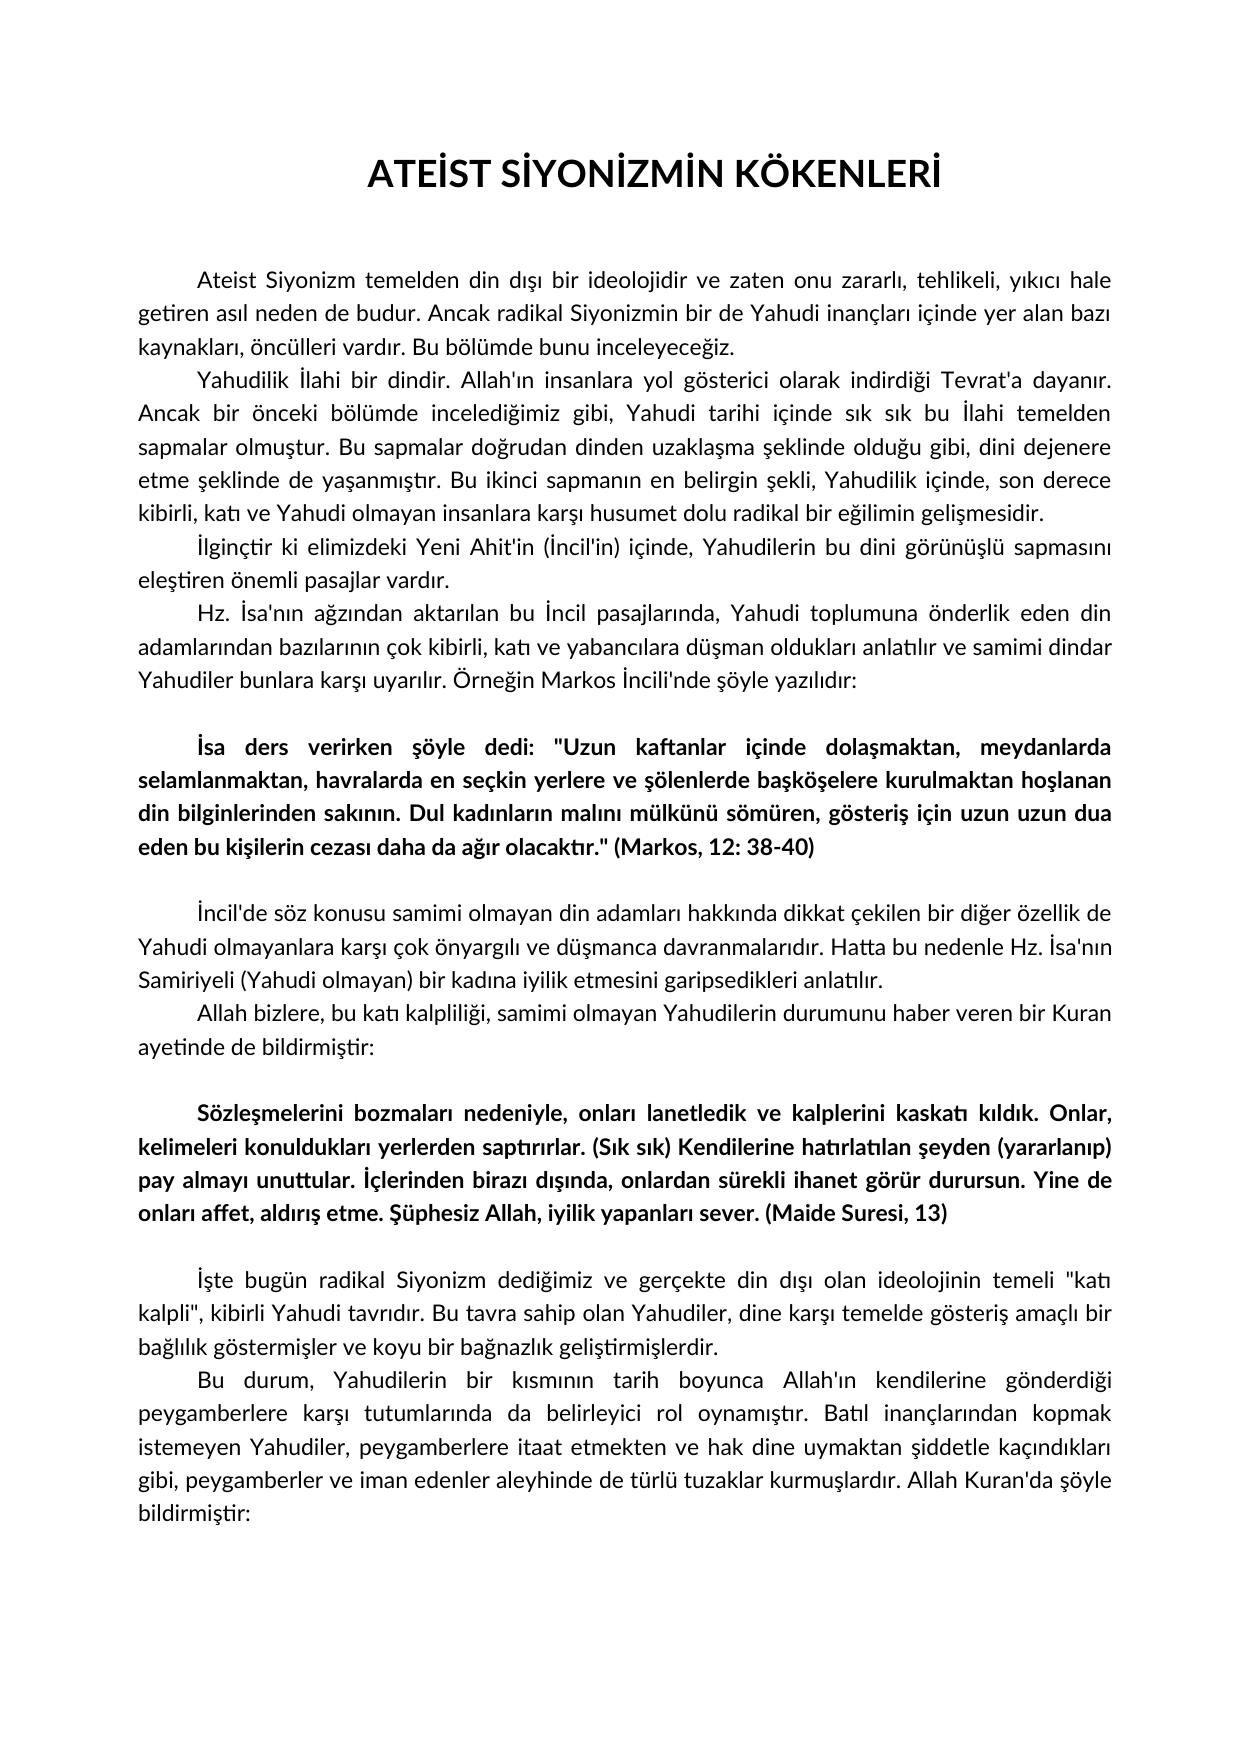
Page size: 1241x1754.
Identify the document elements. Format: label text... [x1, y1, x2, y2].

text İlginçtir ki elimizdeki Yeni Ahit'in (İncil'in) içinde, Yahudilerin bu dini görünüşlü sapmasını eleştiren önemli pasajlar vardır. [138, 528, 1113, 595]
text Bu durum, Yahudilerin bir kısmının tarih boyunca Allah'ın kendilerine gönderdiği peygamberlere karşı tutumlarında da belirleyici rol oynamıştır. Batıl inançlarından kopmak istemeyen Yahudiler, peygamberlere itaat etmekten ve hak dine uymaktan şiddetle kaçındıkları gibi, peygamberler ve iman edenler aleyhinde de türlü tuzaklar kurmuşlardır. Allah Kuran'da şöyle bildirmiştir: [138, 1362, 1113, 1528]
text Hz. İsa'nın ağzından aktarılan bu İncil pasajlarında, Yahudi toplumuna önderlik eden din adamlarından bazılarının çok kibirli, katı ve yabancılara düşman oldukları anlatılır ve samimi dindar Yahudiler bunlara karşı uyarılır. Örneğin Markos İncili'nde şöyle yazılıdır: [138, 595, 1113, 695]
text İncil'de söz konusu samimi olmayan din adamları hakkında dikkat çekilen bir diğer özellik de Yahudi olmayanlara karşı çok önyargılı ve düşmanca davranmalarıdır. Hatta bu nedenle Hz. İsa'nın Samiriyeli (Yahudi olmayan) bir kadına iyilik etmesini garipsedikleri anlatılır. [138, 895, 1113, 995]
text Ateist Siyonizm temelden din dışı bir ideolojidir ve zaten onu zararlı, tehlikeli, yıkıcı hale getiren asıl neden de budur. Ancak radikal Siyonizmin bir de Yahudi inançları içinde yer alan bazı kaynakları, öncülleri vardır. Bu bölümde bunu inceleyeceğiz. [138, 262, 1113, 362]
text ATEİST SİYONİZMİN KÖKENLERİ [138, 150, 1113, 195]
text Allah bizlere, bu katı kalpliliği, samimi olmayan Yahudilerin durumunu haber veren bir Kuran ayetinde de bildirmiştir: [138, 995, 1113, 1062]
text İşte bugün radikal Siyonizm dediğimiz ve gerçekte din dışı olan ideolojinin temeli "katı kalpli", kibirli Yahudi tavrıdır. Bu tavra sahip olan Yahudiler, dine karşı temelde gösteriş amaçlı bir bağlılık göstermişler ve koyu bir bağnazlık geliştirmişlerdir. [138, 1262, 1113, 1362]
text Sözleşmelerini bozmaları nedeniyle, onları lanetledik ve kalplerini kaskatı kıldık. Onlar, kelimeleri konuldukları yerlerden saptırırlar. (Sık sık) Kendilerine hatırlatılan şeyden (yararlanıp) pay almayı unuttular. İçlerinden birazı dışında, onlardan sürekli ihanet görür durursun. Yine de onları affet, aldırış etme. Şüphesiz Allah, iyilik yapanları sever. (Maide Suresi, 13) [138, 1095, 1113, 1228]
text Yahudilik İlahi bir dindir. Allah'ın insanlara yol gösterici olarak indirdiği Tevrat'a dayanır. Ancak bir önceki bölümde incelediğimiz gibi, Yahudi tarihi içinde sık sık bu İlahi temelden sapmalar olmuştur. Bu sapmalar doğrudan dinden uzaklaşma şeklinde olduğu gibi, dini dejenere etme şeklinde de yaşanmıştır. Bu ikinci sapmanın en belirgin şekli, Yahudilik içinde, son derece kibirli, katı ve Yahudi olmayan insanlara karşı husumet dolu radikal bir eğilimin gelişmesidir. [138, 362, 1113, 528]
text İsa ders verirken şöyle dedi: "Uzun kaftanlar içinde dolaşmaktan, meydanlarda selamlanmaktan, havralarda en seçkin yerlere ve şölenlerde başköşelere kurulmaktan hoşlanan din bilginlerinden sakının. Dul kadınların malını mülkünü sömüren, gösteriş için uzun uzun dua eden bu kişilerin cezası daha da ağır olacaktır." (Markos, 12: 38-40) [138, 728, 1113, 862]
